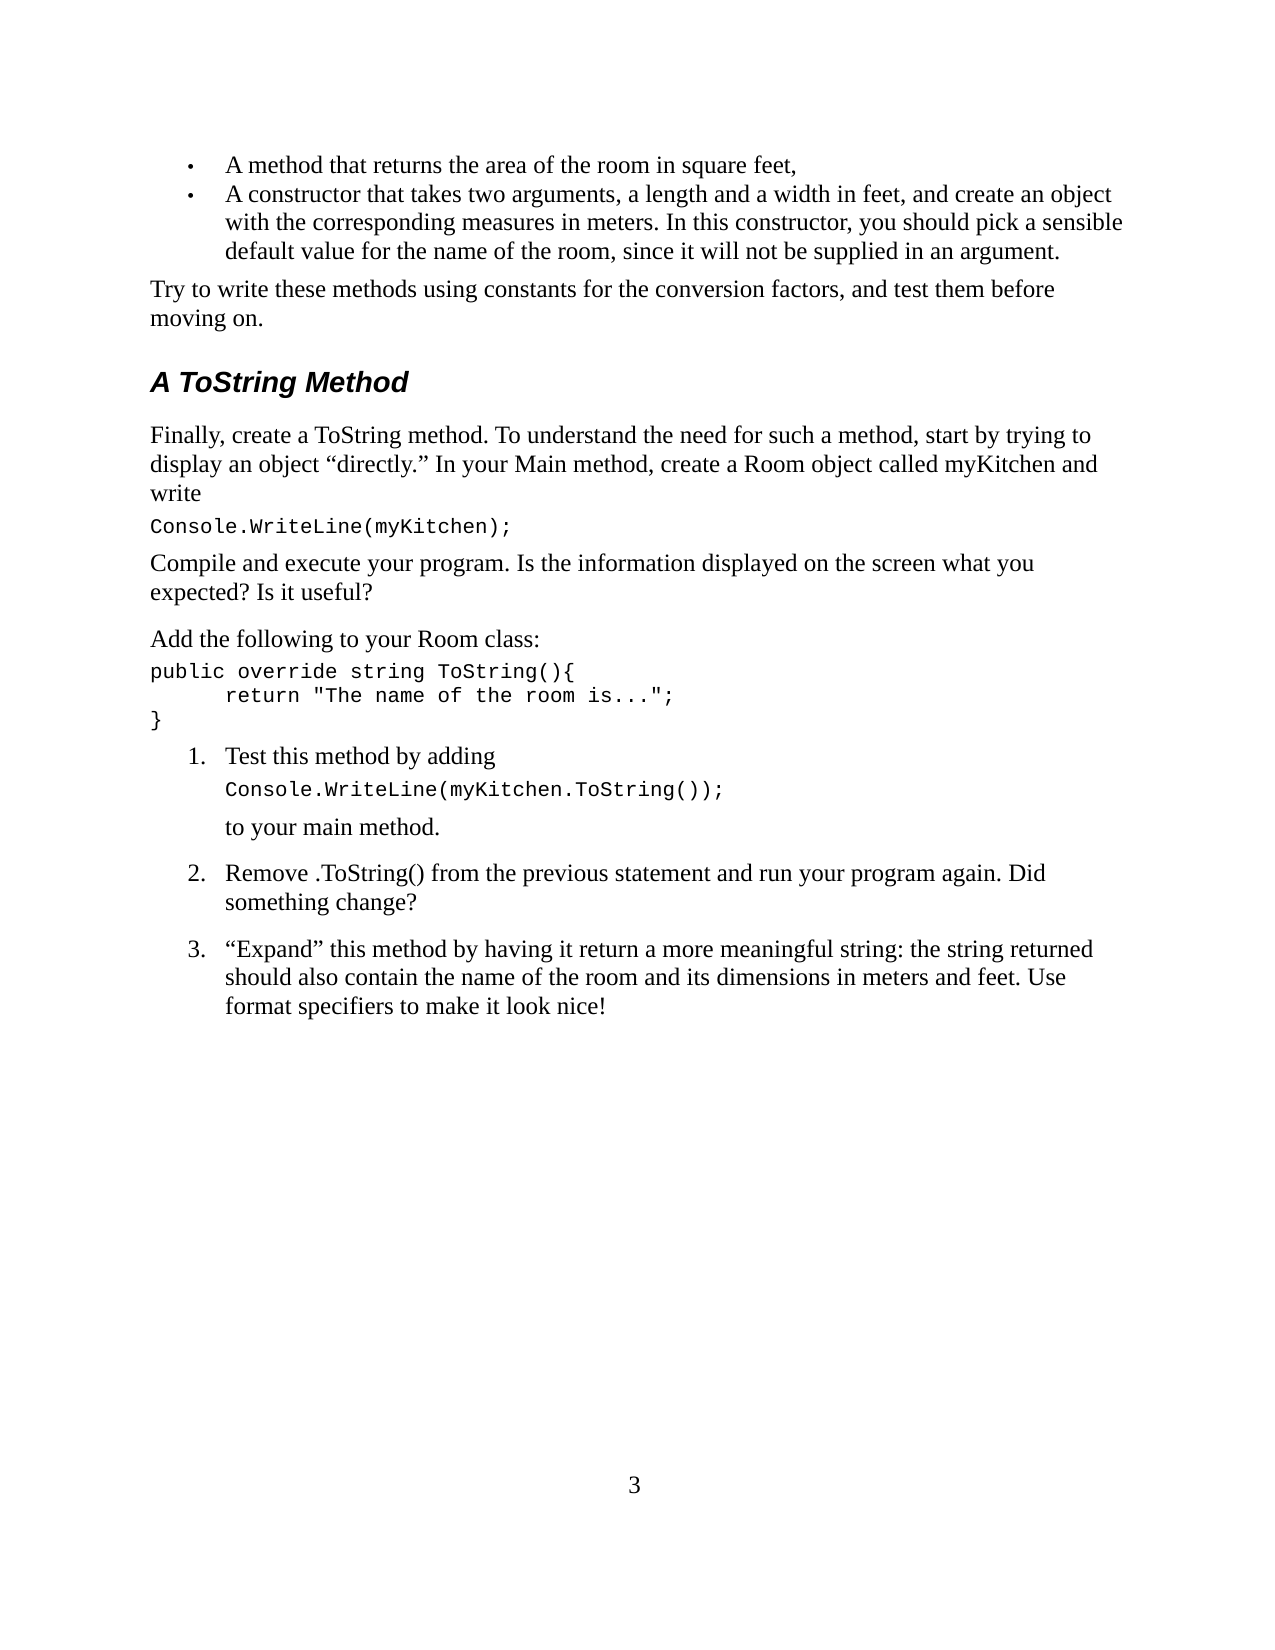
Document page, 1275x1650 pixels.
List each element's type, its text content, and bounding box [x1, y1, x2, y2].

list Test this method by adding [187, 741, 1125, 770]
list Remove .ToString() from the previous statement and run your program again. Did something change? [187, 858, 1125, 916]
text Finally, create a ToString method. To understand the need for such a method, start by trying to display an object “directly.” In your Main method, create a Room object called myKitchen and write [150, 420, 1125, 507]
text public override string ToString(){ [150, 661, 1125, 685]
subtitle A ToString Method [150, 365, 1125, 399]
text return "The name of the room is..."; [150, 685, 1125, 709]
text Compile and execute your program. Is the information displayed on the screen what you expected? Is it useful? [150, 548, 1125, 606]
list A constructor that takes two arguments, a length and a width in feet, and create an object with the corresponding measures in meters. In this constructor, you should pick a sensible default value for the name of the room, since it will not be supplied in an argument. [187, 179, 1125, 265]
list “Expand” this method by having it return a more meaningful string: the string returned should also contain the name of the room and its dimensions in meters and feet. Use format specifiers to make it look nice! [187, 934, 1125, 1020]
text Try to write these methods using constants for the conversion factors, and test them before moving on. [150, 274, 1125, 331]
text } [150, 709, 1125, 732]
list to your main method. [187, 812, 1125, 840]
text Add the following to your Room class: [150, 624, 1125, 652]
list Console.WriteLine(myKitchen.ToString()); [187, 779, 1125, 803]
text Console.WriteLine(myKitchen); [150, 516, 1125, 539]
list A method that returns the area of the room in square feet, [187, 150, 1125, 179]
